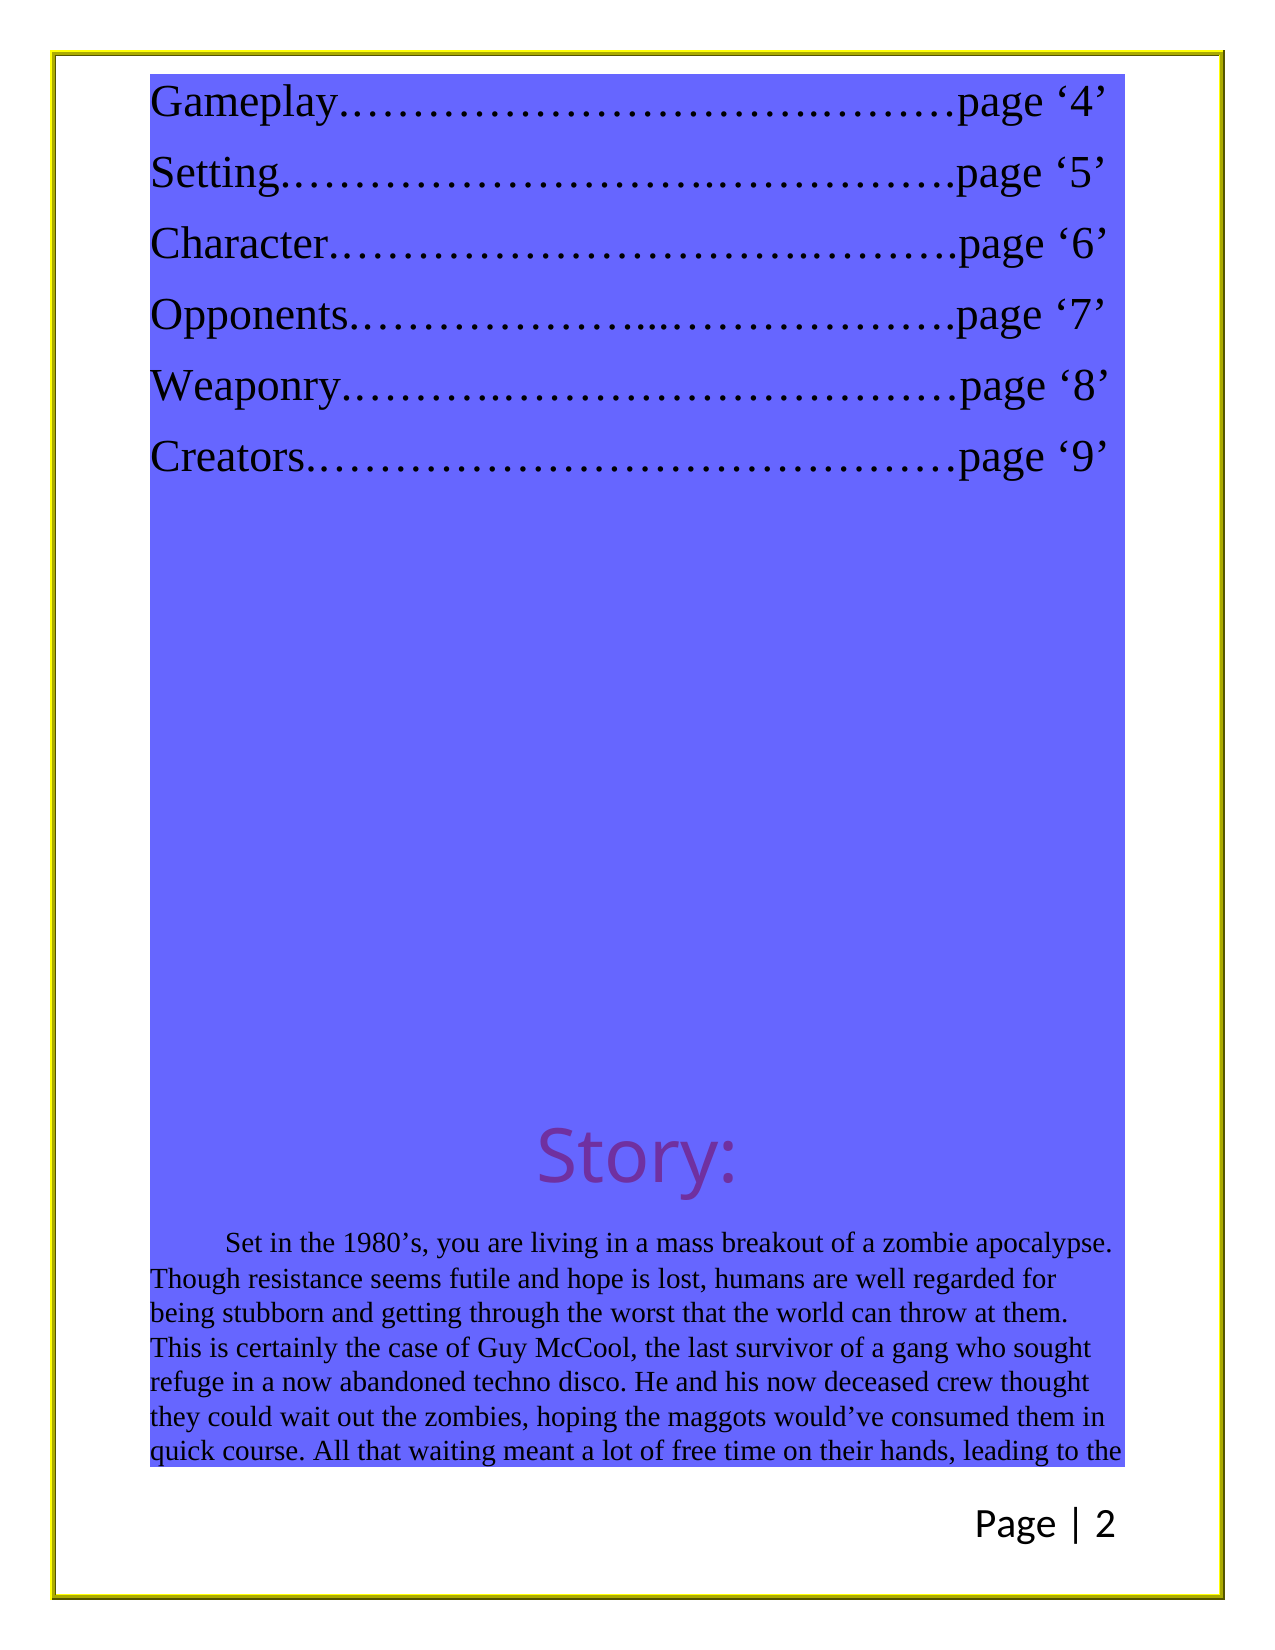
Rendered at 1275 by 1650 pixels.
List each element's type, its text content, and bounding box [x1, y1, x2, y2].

text Opponents.………………...……………….page ‘7’ [150, 287, 1125, 339]
text Story: [150, 1102, 1125, 1204]
text Creators.……………………………………page ‘9’ [150, 428, 1125, 481]
text Gameplay.………………………….………page ‘4’ [150, 74, 1125, 126]
text Set in the 1980’s, you are living in a mass breakout of a zombie apocalypse. Though resistance seems futile and hope is lost, humans are well regarded for being stubborn and getting through the worst that the world can throw at them. This is certainly the case of Guy McCool, the last survivor of a gang who sought refuge in a now abandoned techno disco. He and his now deceased crew thought they could wait out the zombies, hoping the maggots would’ve consumed them in quick course. All that waiting meant a lot of free time on their hands, leading to the [150, 1224, 1125, 1467]
text Weaponry.……….…………………………page ‘8’ [150, 357, 1125, 410]
text Character.………………………….……….page ‘6’ [150, 216, 1125, 268]
text Setting.……………………….…………….page ‘5’ [150, 145, 1125, 197]
